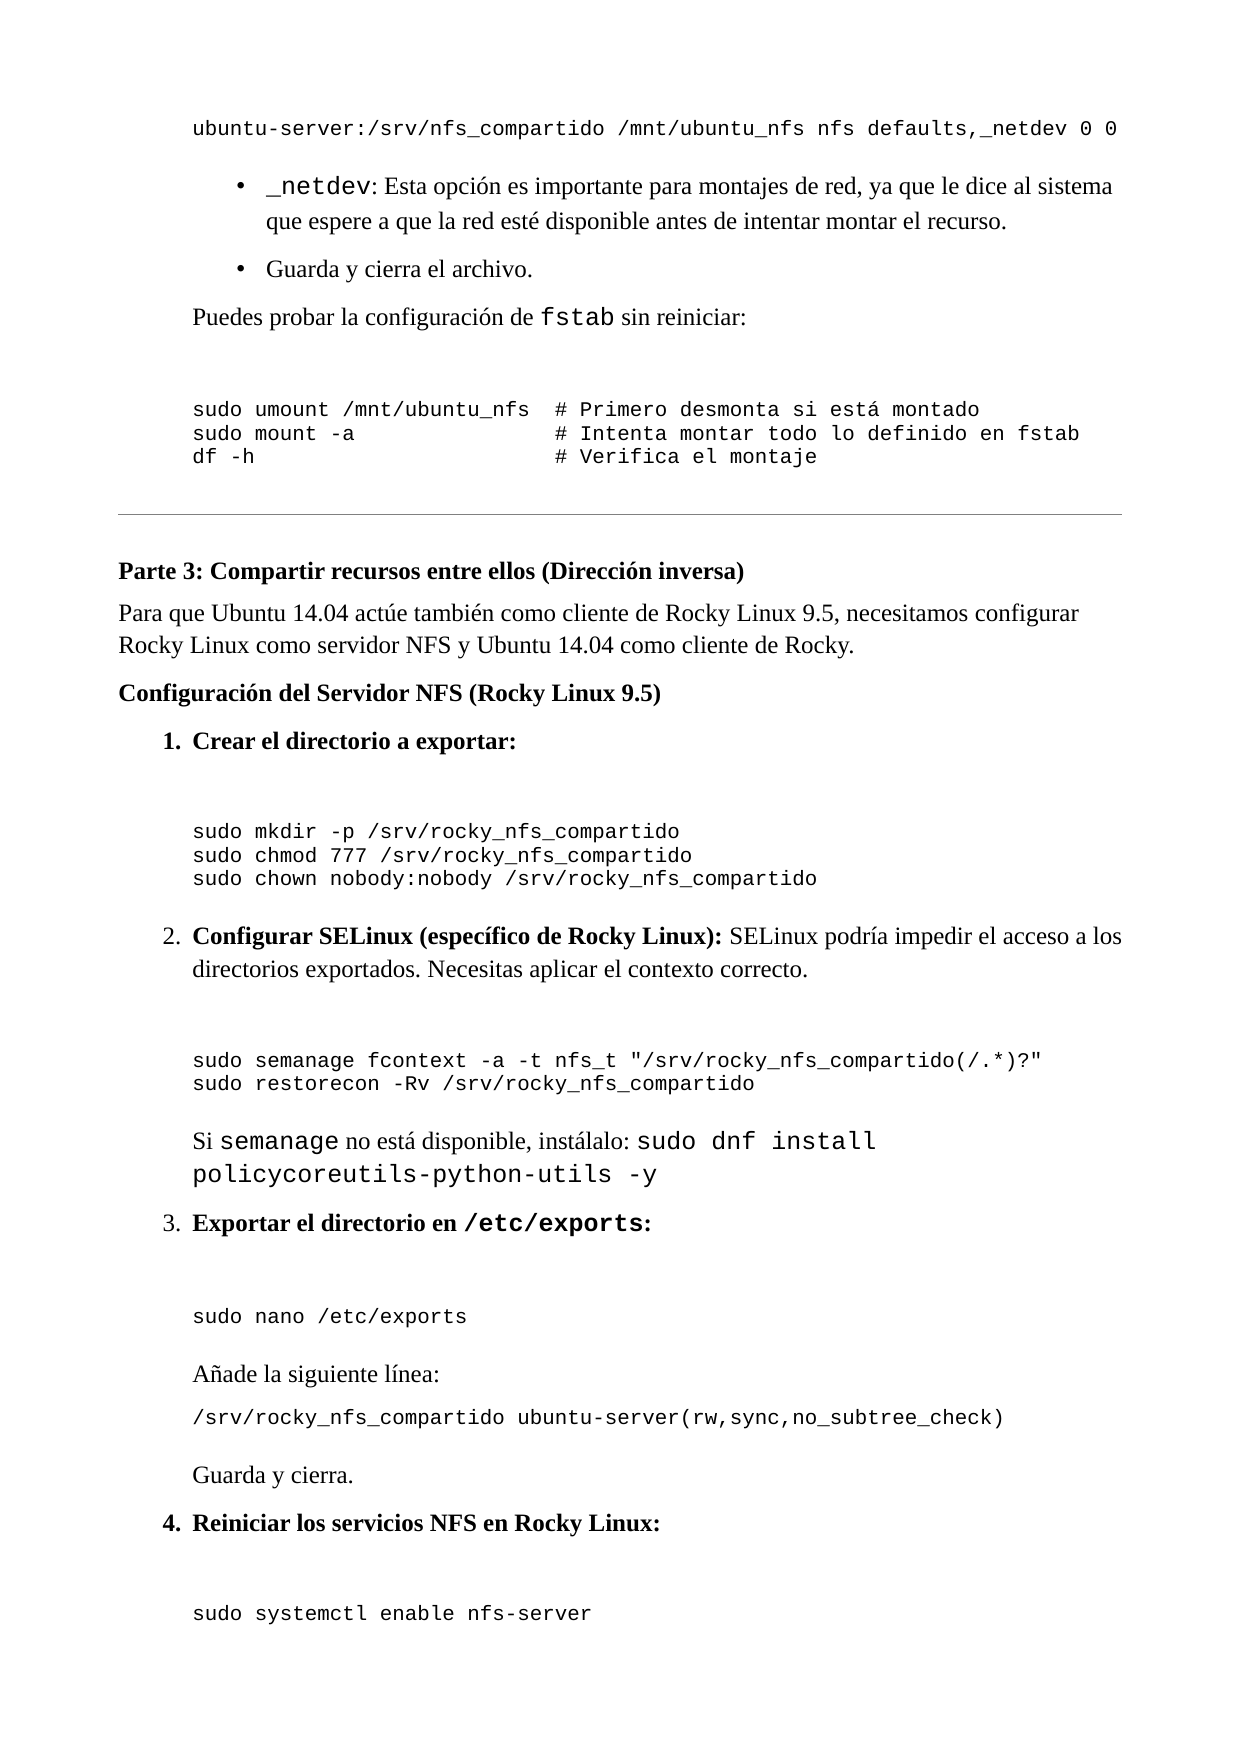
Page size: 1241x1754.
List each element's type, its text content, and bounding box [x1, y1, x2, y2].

list Crear el directorio a exportar: [162, 726, 1122, 754]
list /srv/rocky_nfs_compartido ubuntu-server(rw,sync,no_subtree_check) [162, 1407, 1122, 1431]
list sudo systemctl enable nfs-server [162, 1603, 1122, 1626]
list sudo chown nobody:nobody /srv/rocky_nfs_compartido [162, 868, 1122, 892]
text Para que Ubuntu 14.04 actúe también como cliente de Rocky Linux 9.5, necesitamos configurar Rocky Linux como servidor NFS y Ubuntu 14.04 como cliente de Rocky. [118, 598, 1122, 659]
list Exportar el directorio en /etc/exports: [162, 1208, 1122, 1239]
list sudo nano /etc/exports [162, 1306, 1122, 1330]
subtitle Parte 3: Compartir recursos entre ellos (Dirección inversa) [118, 556, 1122, 585]
list Guarda y cierra. [162, 1460, 1122, 1489]
list sudo umount /mnt/ubuntu_nfs # Primero desmonta si está montado [162, 399, 1122, 423]
list Puedes probar la configuración de fstab sin reiniciar: [162, 302, 1122, 332]
list Reiniciar los servicios NFS en Rocky Linux: [162, 1508, 1122, 1536]
list sudo mount -a # Intenta montar todo lo definido en fstab [162, 423, 1122, 446]
list ubuntu-server:/srv/nfs_compartido /mnt/ubuntu_nfs nfs defaults,_netdev 0 0 [162, 118, 1122, 142]
list sudo semanage fcontext -a -t nfs_t "/srv/rocky_nfs_compartido(/.*)?" [162, 1050, 1122, 1073]
list sudo mkdir -p /srv/rocky_nfs_compartido [162, 821, 1122, 845]
list sudo restorecon -Rv /srv/rocky_nfs_compartido [162, 1073, 1122, 1097]
list Si semanage no está disponible, instálalo: sudo dnf install policycoreutils-python-utils -y [162, 1126, 1122, 1190]
list sudo chmod 777 /srv/rocky_nfs_compartido [162, 845, 1122, 868]
text Configuración del Servidor NFS (Rocky Linux 9.5) [118, 678, 1122, 707]
list Añade la siguiente línea: [162, 1359, 1122, 1388]
list Guarda y cierra el archivo. [236, 254, 1122, 283]
list df -h # Verifica el montaje [162, 446, 1122, 470]
list _netdev: Esta opción es importante para montajes de red, ya que le dice al sistema que espere a que la red esté disponible antes de intentar montar el recurso. [236, 171, 1122, 235]
list Configurar SELinux (específico de Rocky Linux): SELinux podría impedir el acceso a los directorios exportados. Necesitas aplicar el contexto correcto. [162, 921, 1122, 983]
